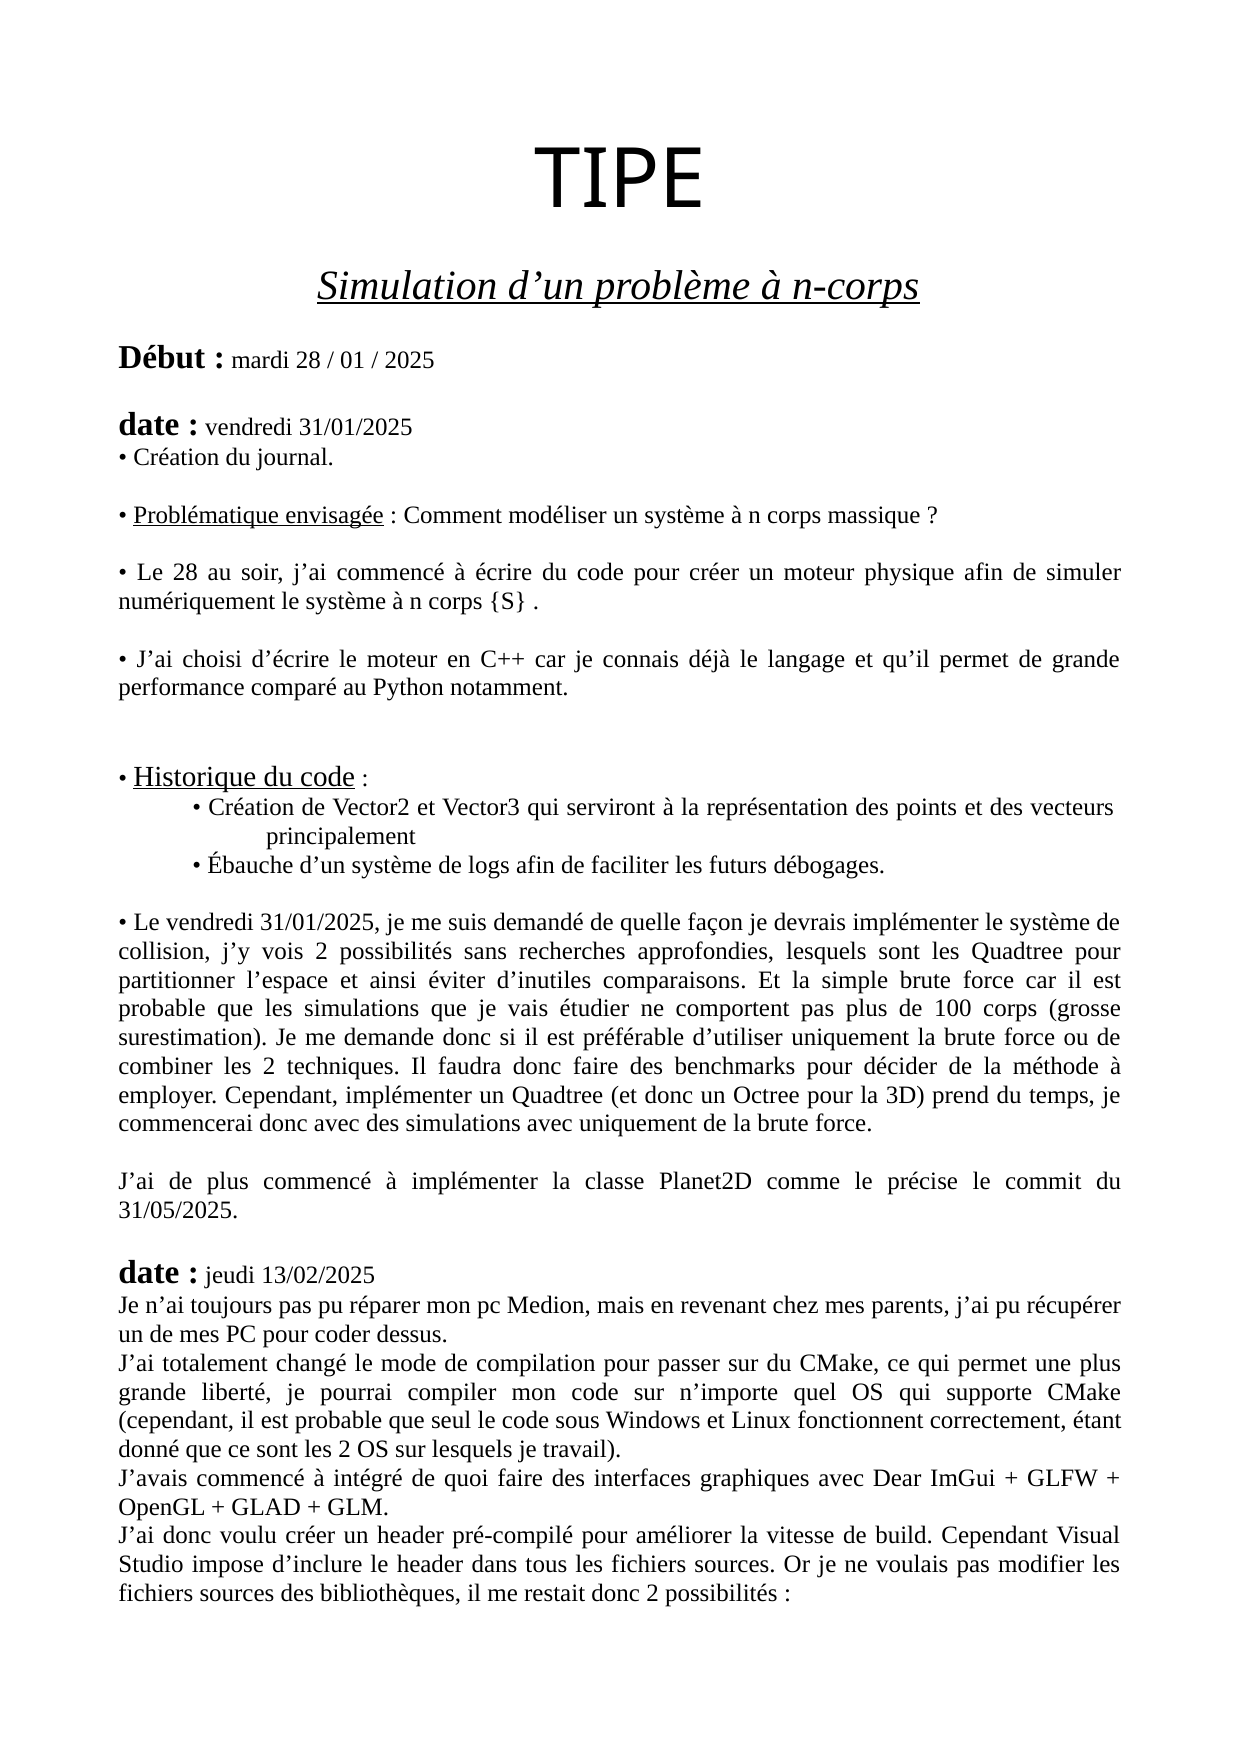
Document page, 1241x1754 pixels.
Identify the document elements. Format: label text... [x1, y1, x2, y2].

text • J’ai choisi d’écrire le moteur en C++ car je connais déjà le langage et qu’il permet de grande performance comparé au Python notamment. [118, 644, 1122, 701]
text Simulation d’un problème à n-corps [118, 260, 1122, 308]
text • Création du journal. [118, 442, 1122, 471]
text • Problématique envisagée : Comment modéliser un système à n corps massique ? [118, 500, 1122, 529]
text TIPE [118, 118, 1122, 232]
text • Ébauche d’un système de logs afin de faciliter les futurs débogages. [118, 850, 1122, 878]
text J’ai de plus commencé à implémenter la classe Planet2D comme le précise le commit du 31/05/2025. [118, 1166, 1122, 1223]
text date : jeudi 13/02/2025 [118, 1252, 1122, 1291]
text • Le 28 au soir, j’ai commencé à écrire du code pour créer un moteur physique afin de simuler numériquement le système à n corps {S} . [118, 557, 1122, 615]
text J’ai totalement changé le mode de compilation pour passer sur du CMake, ce qui permet une plus grande liberté, je pourrai compiler mon code sur n’importe quel OS qui supporte CMake (cependant, il est probable que seul le code sous Windows et Linux fonctionnent correctement, étant donné que ce sont les 2 OS sur lesquels je travail). [118, 1348, 1122, 1463]
text J’avais commencé à intégré de quoi faire des interfaces graphiques avec Dear ImGui + GLFW + OpenGL + GLAD + GLM. [118, 1463, 1122, 1521]
text • Création de Vector2 et Vector3 qui serviront à la représentation des points et des vecteurs principalement [118, 792, 1122, 850]
text Début : mardi 28 / 01 / 2025 [118, 337, 1122, 375]
text Je n’ai toujours pas pu réparer mon pc Medion, mais en revenant chez mes parents, j’ai pu récupérer un de mes PC pour coder dessus. [118, 1291, 1122, 1348]
text J’ai donc voulu créer un header pré-compilé pour améliorer la vitesse de build. Cependant Visual Studio impose d’inclure le header dans tous les fichiers sources. Or je ne voulais pas modifier les fichiers sources des bibliothèques, il me restait donc 2 possibilités : [118, 1521, 1122, 1607]
text • Historique du code : [118, 759, 1122, 792]
text • Le vendredi 31/01/2025, je me suis demandé de quelle façon je devrais implémenter le système de collision, j’y vois 2 possibilités sans recherches approfondies, lesquels sont les Quadtree pour partitionner l’espace et ainsi éviter d’inutiles comparaisons. Et la simple brute force car il est probable que les simulations que je vais étudier ne comportent pas plus de 100 corps (grosse surestimation). Je me demande donc si il est préférable d’utiliser uniquement la brute force ou de combiner les 2 techniques. Il faudra donc faire des benchmarks pour décider de la méthode à employer. Cependant, implémenter un Quadtree (et donc un Octree pour la 3D) prend du temps, je commencerai donc avec des simulations avec uniquement de la brute force. [118, 907, 1122, 1137]
text date : vendredi 31/01/2025 [118, 404, 1122, 442]
